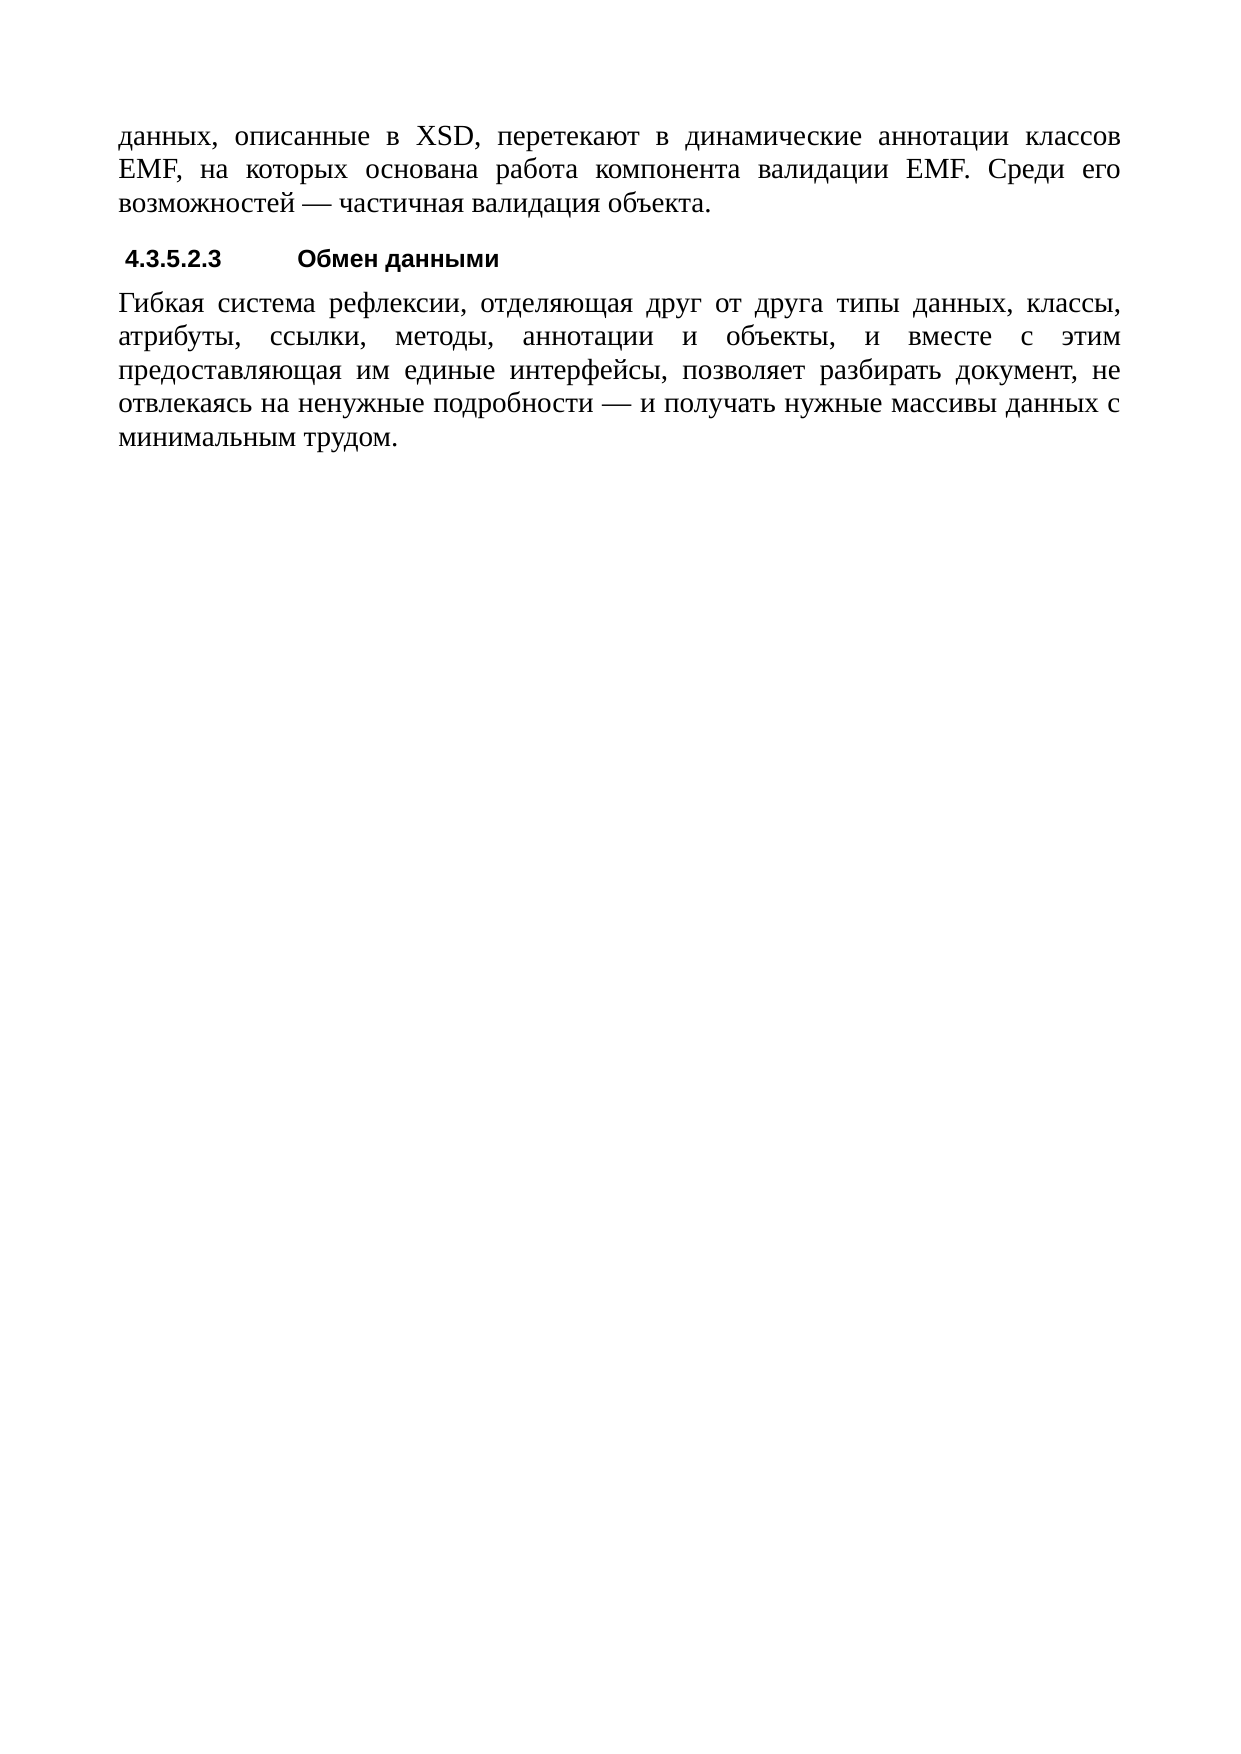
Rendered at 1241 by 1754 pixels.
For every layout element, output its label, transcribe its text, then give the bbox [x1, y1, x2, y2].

list данных, описанные в XSD, перетекают в динамические аннотации классов EMF, на которых основана работа компонента валидации EMF. Среди его возможностей — частичная валидация объекта. [81, 118, 1122, 219]
list Гибкая система рефлексии, отделяющая друг от друга типы данных, классы, атрибуты, ссылки, методы, аннотации и объекты, и вместе с этим предоставляющая им единые интерфейсы, позволяет разбирать документ, не отвлекаясь на ненужные подробности — и получать нужные массивы данных с минимальным трудом. [81, 285, 1122, 452]
subtitle Обмен данными [118, 244, 1122, 272]
